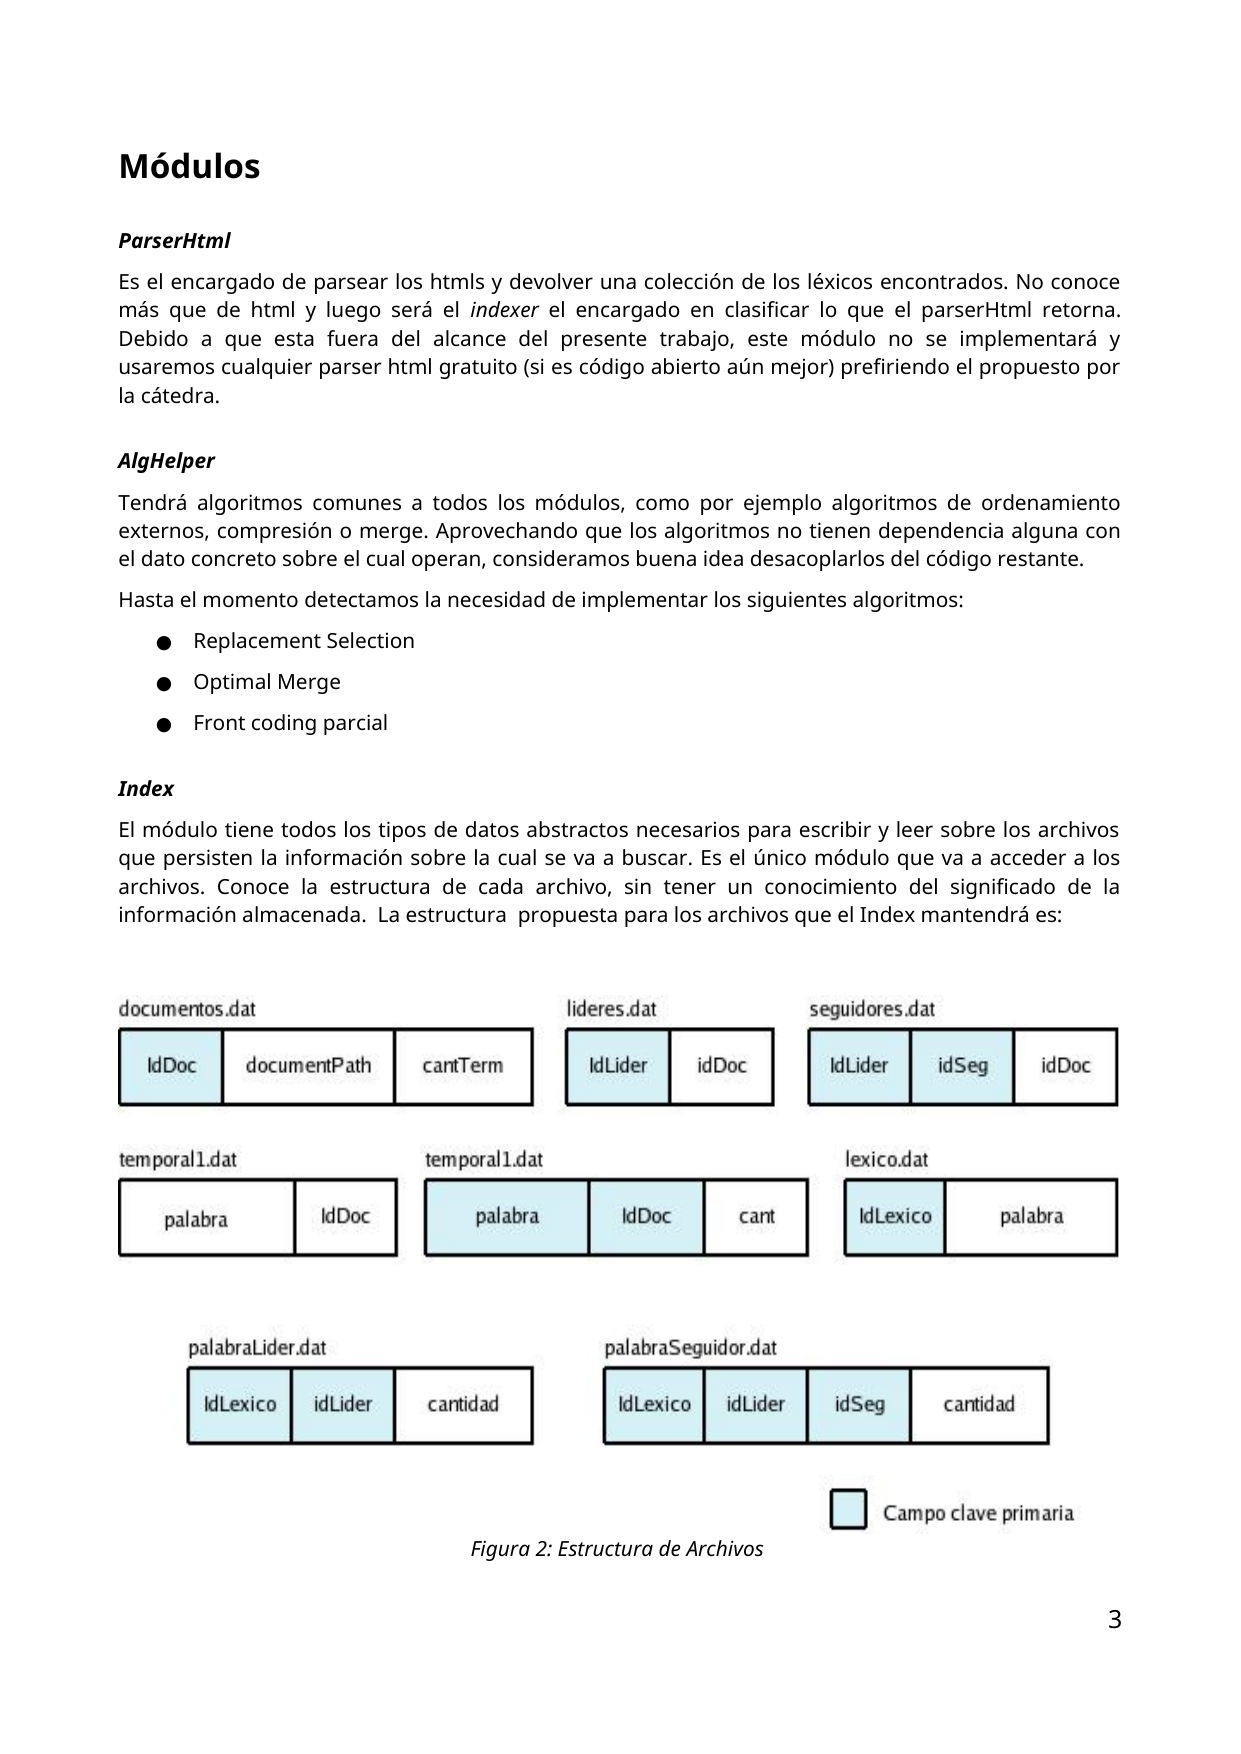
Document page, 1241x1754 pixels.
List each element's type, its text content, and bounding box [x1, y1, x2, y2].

subtitle Index [118, 774, 1122, 803]
text Tendrá algoritmos comunes a todos los módulos, como por ejemplo algoritmos de ordenamiento externos, compresión o merge. Aprovechando que los algoritmos no tienen dependencia alguna con el dato concreto sobre el cual operan, consideramos buena idea desacoplarlos del código restante. [118, 488, 1122, 573]
text Hasta el momento detectamos la necesidad de implementar los siguientes algoritmos: [118, 585, 1122, 614]
text Figura 2: Estructura de Archivos [118, 1534, 1118, 1562]
list Optimal Merge [156, 667, 1122, 696]
text El módulo tiene todos los tipos de datos abstractos necesarios para escribir y leer sobre los archivos que persisten la información sobre la cual se va a buscar. Es el único módulo que va a acceder a los archivos. Conoce la estructura de cada archivo, sin tener un conocimiento del significado de la información almacenada. La estructura propuesta para los archivos que el Index mantendrá es: [118, 815, 1122, 929]
subtitle Módulos [118, 143, 1122, 188]
picture [118, 995, 1119, 1534]
subtitle ParserHtml [118, 226, 1122, 254]
list Front coding parcial [156, 708, 1122, 737]
list Replacement Selection [156, 626, 1122, 655]
text Es el encargado de parsear los htmls y devolver una colección de los léxicos encontrados. No conoce más que de html y luego será el indexer el encargado en clasificar lo que el parserHtml retorna. Debido a que esta fuera del alcance del presente trabajo, este módulo no se implementará y usaremos cualquier parser html gratuito (si es código abierto aún mejor) prefiriendo el propuesto por la cátedra. [118, 267, 1122, 409]
subtitle AlgHelper [118, 447, 1122, 475]
